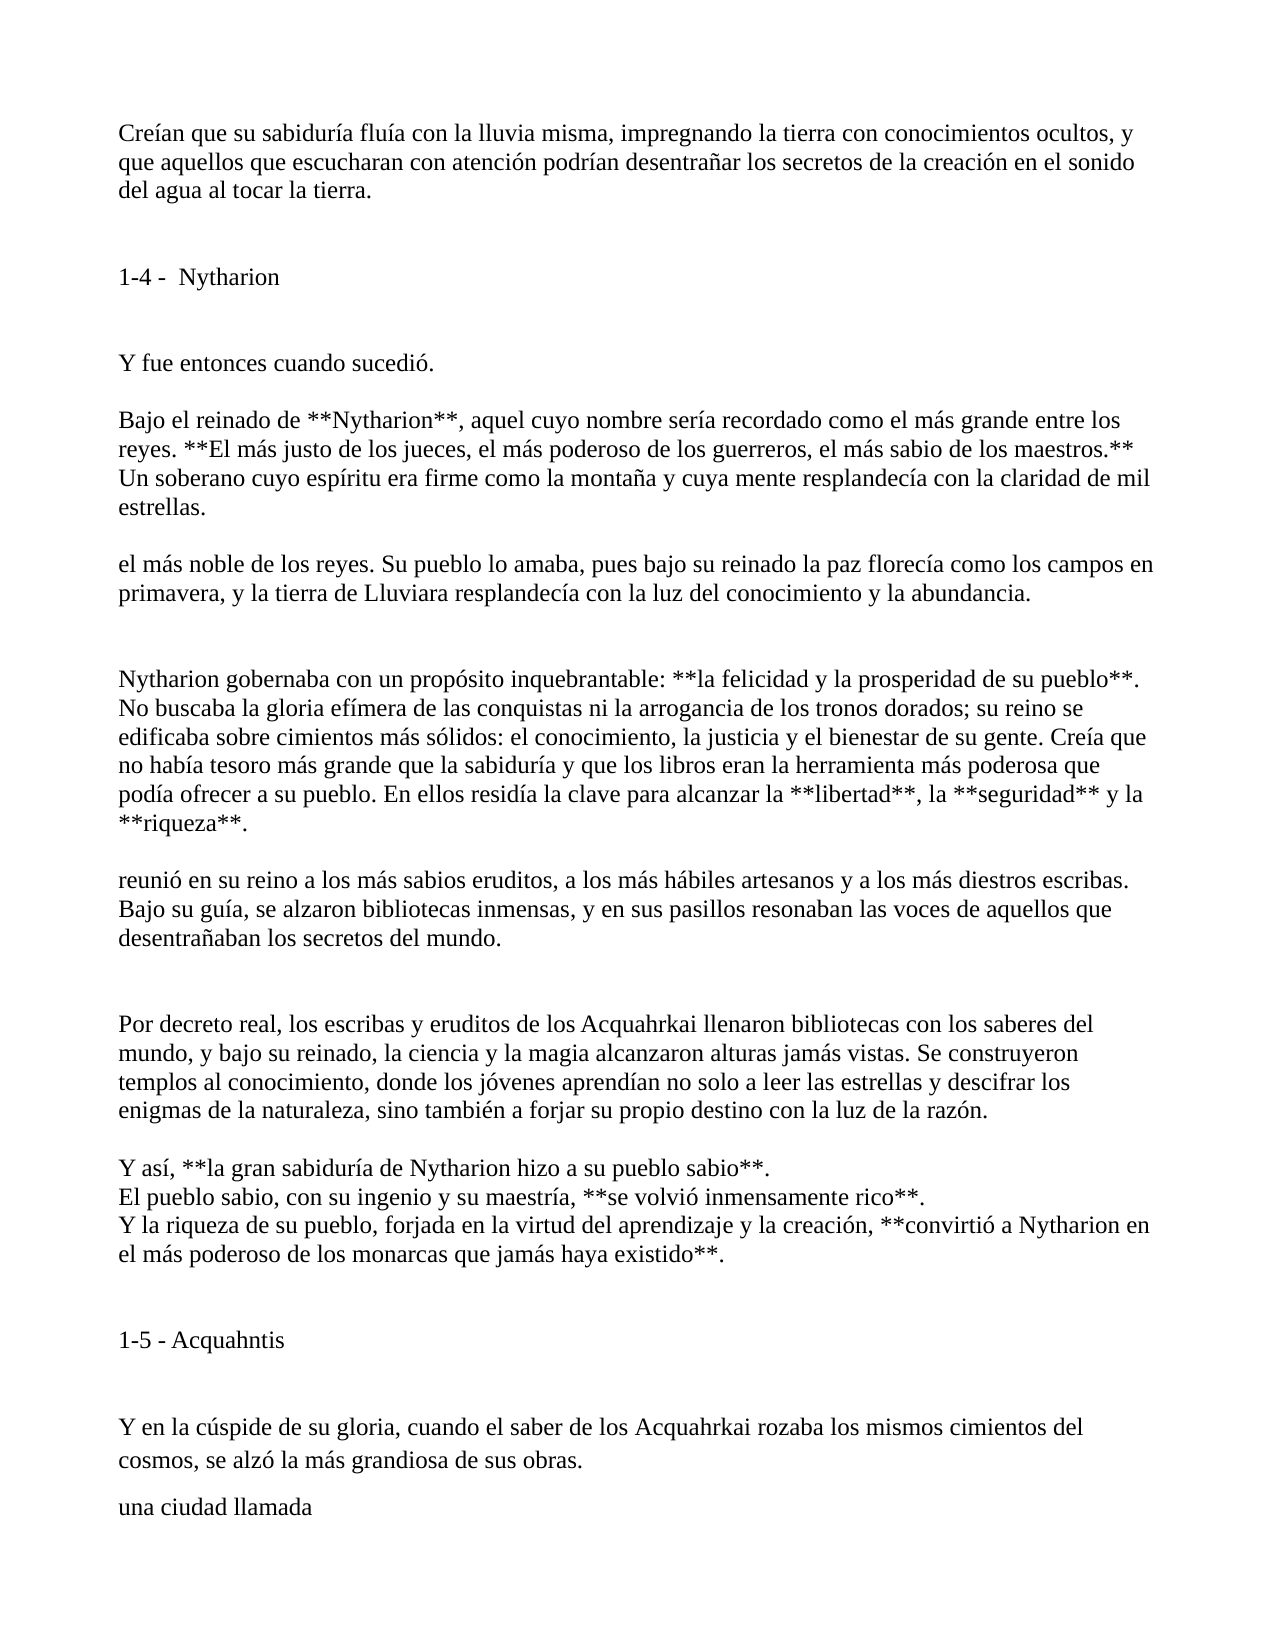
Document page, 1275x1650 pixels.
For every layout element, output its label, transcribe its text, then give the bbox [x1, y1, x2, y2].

text Bajo el reinado de **Nytharion**, aquel cuyo nombre sería recordado como el más grande entre los reyes. **El más justo de los jueces, el más poderoso de los guerreros, el más sabio de los maestros.** Un soberano cuyo espíritu era firme como la montaña y cuya mente resplandecía con la claridad de mil estrellas. [118, 406, 1157, 521]
text reunió en su reino a los más sabios eruditos, a los más hábiles artesanos y a los más diestros escribas. Bajo su guía, se alzaron bibliotecas inmensas, y en sus pasillos resonaban las voces de aquellos que desentrañaban los secretos del mundo. [118, 866, 1157, 952]
text Creían que su sabiduría fluía con la lluvia misma, impregnando la tierra con conocimientos ocultos, y que aquellos que escucharan con atención podrían desentrañar los secretos de la creación en el sonido del agua al tocar la tierra. [118, 118, 1157, 204]
text 1-4 - Nytharion [118, 262, 1157, 291]
text Nytharion gobernaba con un propósito inquebrantable: **la felicidad y la prosperidad de su pueblo**. No buscaba la gloria efímera de las conquistas ni la arrogancia de los tronos dorados; su reino se edificaba sobre cimientos más sólidos: el conocimiento, la justicia y el bienestar de su gente. Creía que no había tesoro más grande que la sabiduría y que los libros eran la herramienta más poderosa que podía ofrecer a su pueblo. En ellos residía la clave para alcanzar la **libertad**, la **seguridad** y la **riqueza**. [118, 664, 1157, 837]
text Y fue entonces cuando sucedió. [118, 348, 1157, 377]
text Y en la cúspide de su gloria, cuando el saber de los Acquahrkai rozaba los mismos cimientos del cosmos, se alzó la más grandiosa de sus obras. [118, 1412, 1157, 1474]
text Y la riqueza de su pueblo, forjada en la virtud del aprendizaje y la creación, **convirtió a Nytharion en el más poderoso de los monarcas que jamás haya existido**. [118, 1211, 1157, 1268]
text Por decreto real, los escribas y eruditos de los Acquahrkai llenaron bibliotecas con los saberes del mundo, y bajo su reinado, la ciencia y la magia alcanzaron alturas jamás vistas. Se construyeron templos al conocimiento, donde los jóvenes aprendían no solo a leer las estrellas y descifrar los enigmas de la naturaleza, sino también a forjar su propio destino con la luz de la razón. [118, 1009, 1157, 1124]
text una ciudad llamada [118, 1492, 1157, 1521]
text El pueblo sabio, con su ingenio y su maestría, **se volvió inmensamente rico**. [118, 1182, 1157, 1211]
text 1-5 - Acquahntis [118, 1326, 1157, 1354]
text el más noble de los reyes. Su pueblo lo amaba, pues bajo su reinado la paz florecía como los campos en primavera, y la tierra de Lluviara resplandecía con la luz del conocimiento y la abundancia. [118, 549, 1157, 607]
text Y así, **la gran sabiduría de Nytharion hizo a su pueblo sabio**. [118, 1153, 1157, 1182]
